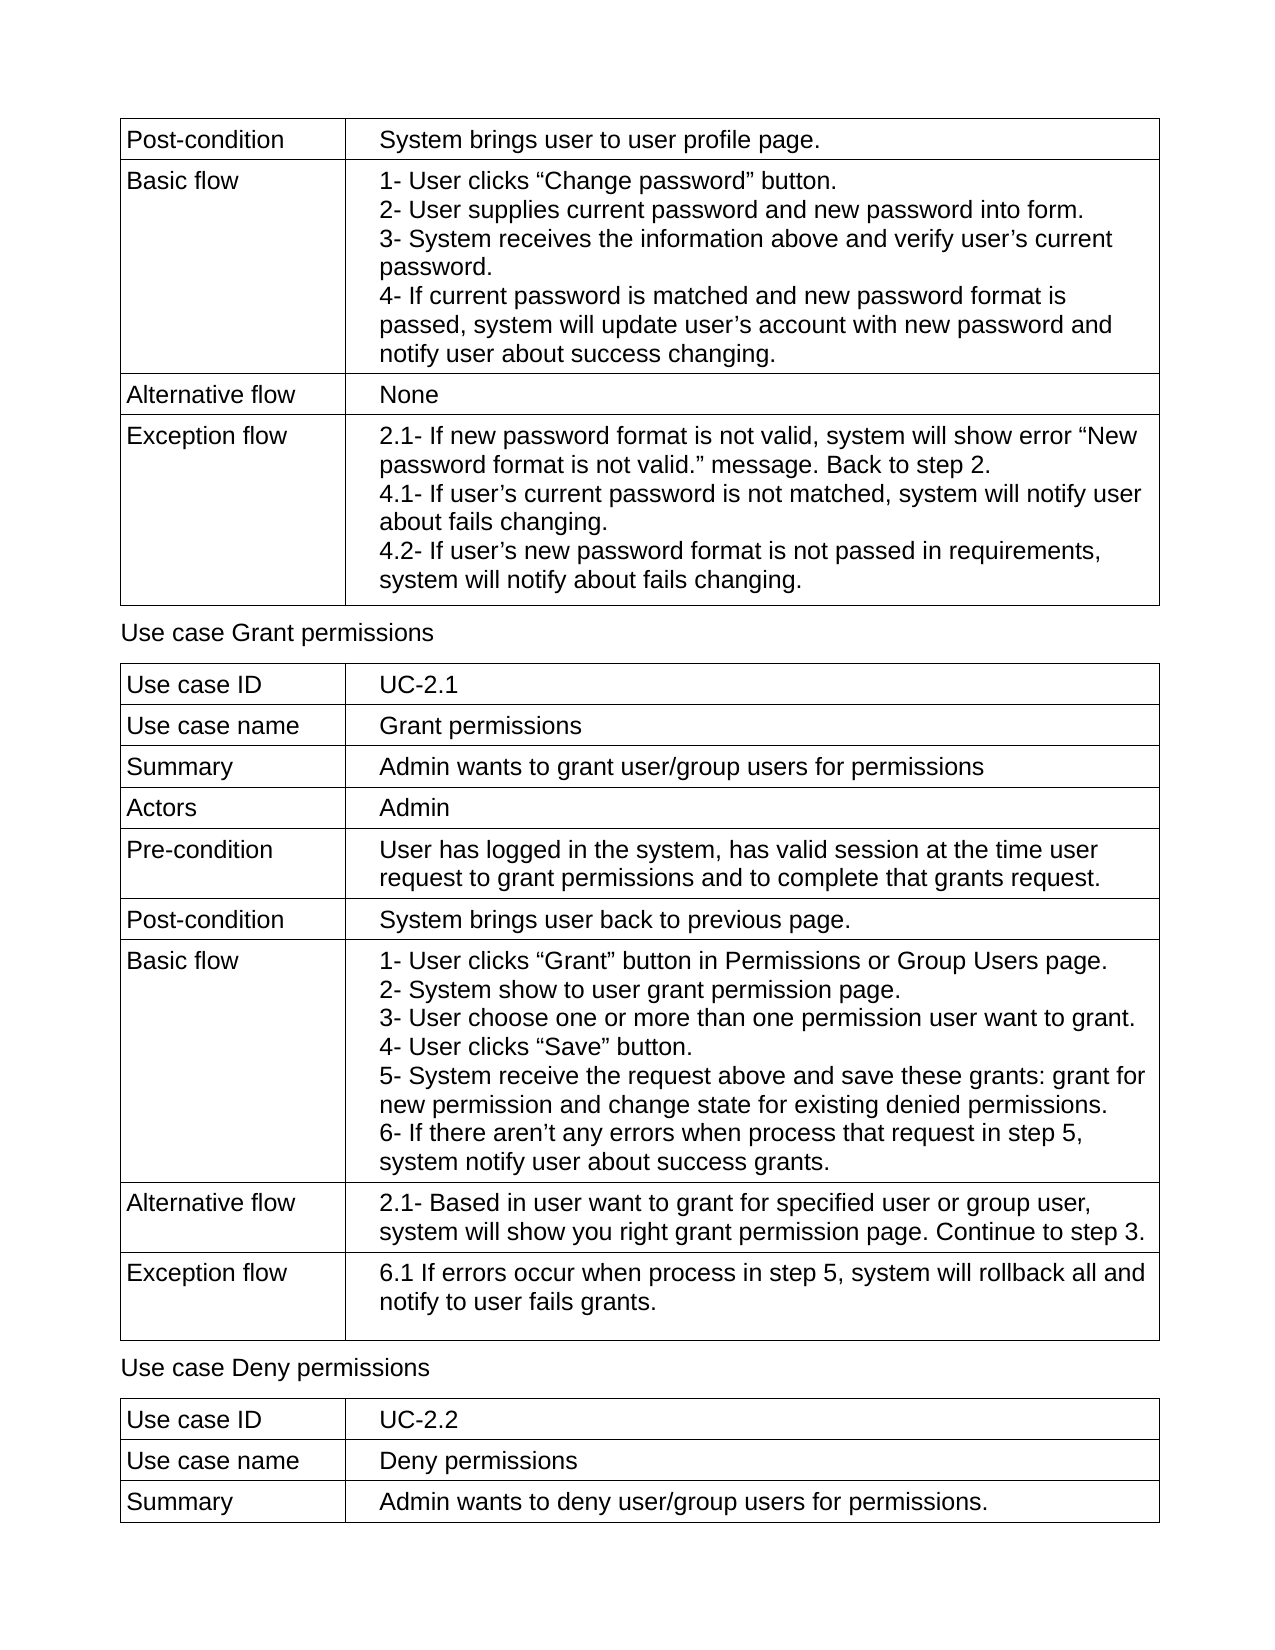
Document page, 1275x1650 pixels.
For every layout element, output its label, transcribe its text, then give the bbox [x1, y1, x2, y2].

table_cell Alternative flow [121, 374, 345, 414]
table_cell Use case name [121, 705, 345, 745]
text Use case Grant permissions [120, 618, 1158, 647]
table_cell Grant permissions [346, 705, 1159, 745]
table_cell Admin [346, 788, 1159, 828]
table_cell 2.1- If new password format is not valid, system will show error “New password format is not valid.” message. Back to step 2. 4.1- If user’s current password is not matched, system will notify user about fails changing. 4.2- If user’s new password format is not passed in requirements, system will notify about fails changing. [346, 415, 1159, 605]
table_cell Post-condition [121, 899, 345, 939]
table_cell Actors [121, 788, 345, 828]
table_cell Use case name [121, 1440, 345, 1480]
table_cell Summary [121, 1481, 345, 1522]
table_cell Post-condition [121, 119, 345, 159]
table_cell Basic flow [121, 160, 345, 373]
table_cell Exception flow [121, 415, 345, 605]
table_cell Pre-condition [121, 829, 345, 898]
table_cell Summary [121, 746, 345, 787]
table_cell 6.1 If errors occur when process in step 5, system will rollback all and notify to user fails grants. [346, 1253, 1159, 1340]
table_cell Admin wants to grant user/group users for permissions [346, 746, 1159, 787]
text Use case Deny permissions [120, 1353, 1158, 1382]
table_header Use case ID [121, 664, 345, 704]
table_cell 2.1- Based in user want to grant for specified user or group user, system will show you right grant permission page. Continue to step 3. [346, 1183, 1159, 1252]
table_cell Exception flow [121, 1253, 345, 1340]
table_cell User has logged in the system, has valid session at the time user request to grant permissions and to complete that grants request. [346, 829, 1159, 898]
table_cell None [346, 374, 1159, 414]
table_header UC-2.1 [346, 664, 1159, 704]
table_header UC-2.2 [346, 1399, 1159, 1439]
table_header Use case ID [121, 1399, 345, 1439]
table_cell System brings user back to previous page. [346, 899, 1159, 939]
table_cell Alternative flow [121, 1183, 345, 1252]
table_cell 1- User clicks “Grant” button in Permissions or Group Users page. 2- System show to user grant permission page. 3- User choose one or more than one permission user want to grant. 4- User clicks “Save” button. 5- System receive the request above and save these grants: grant for new permission and change state for existing denied permissions. 6- If there aren’t any errors when process that request in step 5, system notify user about success grants. [346, 940, 1159, 1182]
table_cell System brings user to user profile page. [346, 119, 1159, 159]
table_cell Basic flow [121, 940, 345, 1182]
table_cell Admin wants to deny user/group users for permissions. [346, 1481, 1159, 1522]
table_cell 1- User clicks “Change password” button. 2- User supplies current password and new password into form. 3- System receives the information above and verify user’s current password. 4- If current password is matched and new password format is passed, system will update user’s account with new password and notify user about success changing. [346, 160, 1159, 373]
table_cell Deny permissions [346, 1440, 1159, 1480]
